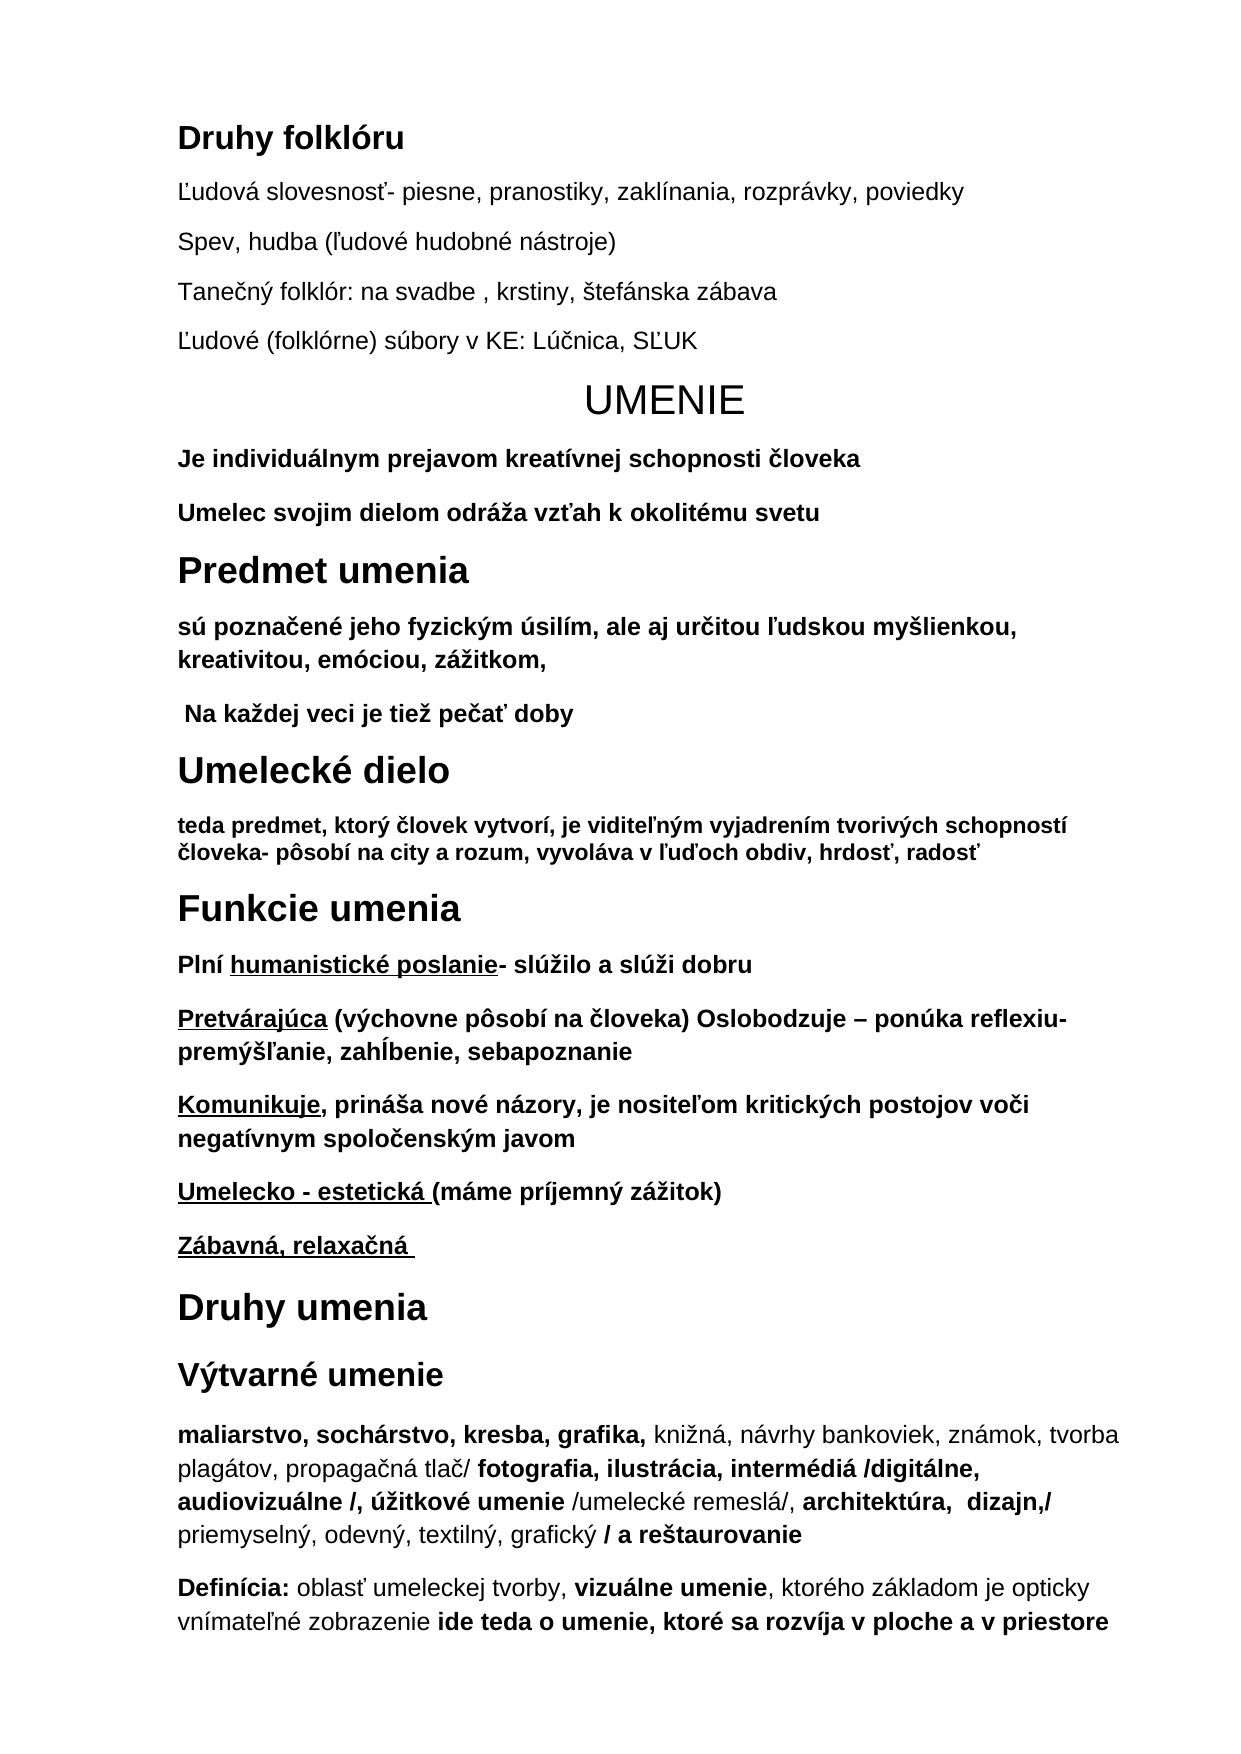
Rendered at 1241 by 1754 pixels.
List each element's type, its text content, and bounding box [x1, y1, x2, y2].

text Ľudové (folklórne) súbory v KE: Lúčnica, SĽUK [177, 326, 1152, 355]
text Zábavná, relaxačná [177, 1231, 1152, 1260]
text sú poznačené jeho fyzickým úsilím, ale aj určitou ľudskou myšlienkou, kreativitou, emóciou, zážitkom, [177, 612, 1152, 674]
text Ľudová slovesnosť- piesne, pranostiky, zaklínania, rozprávky, poviedky [177, 177, 1152, 206]
text Spev, hudba (ľudové hudobné nástroje) [177, 227, 1152, 256]
text Umelecko - estetická (máme príjemný zážitok) [177, 1177, 1152, 1206]
text Plní humanistické poslanie- slúžilo a slúži dobru [177, 950, 1152, 978]
text Funkcie umenia [177, 886, 1152, 929]
text Umelec svojim dielom odráža vzťah k okolitému svetu [177, 498, 1152, 527]
text Druhy folklóru [177, 118, 1152, 157]
text UMENIE [177, 376, 1152, 424]
text Umelecké dielo [177, 748, 1152, 791]
text Pretvárajúca (výchovne pôsobí na človeka) Oslobodzuje – ponúka reflexiu- premýšľanie, zahĺbenie, sebapoznanie [177, 1004, 1152, 1065]
text Výtvarné umenie [177, 1356, 1152, 1394]
text Predmet umenia [177, 548, 1152, 591]
text teda predmet, ktorý človek vytvorí, je viditeľným vyjadrením tvorivých schopností človeka- pôsobí na city a rozum, vyvoláva v ľuďoch obdiv, hrdosť, radosť [177, 812, 1152, 865]
text Komunikuje, prináša nové názory, je nositeľom kritických postojov voči negatívnym spoločenským javom [177, 1091, 1152, 1152]
text Je individuálnym prejavom kreatívnej schopnosti človeka [177, 444, 1152, 473]
text Na každej veci je tiež pečať doby [177, 699, 1152, 727]
text maliarstvo, sochárstvo, kresba, grafika, knižná, návrhy bankoviek, známok, tvorba plagátov, propagačná tlač/ fotografia, ilustrácia, intermédiá /digitálne, audiovizuálne /, úžitkové umenie /umelecké remeslá/, architektúra, dizajn,/ priemyselný, odevný, textilný, grafický / a reštaurovanie [177, 1421, 1152, 1548]
text Druhy umenia [177, 1285, 1152, 1328]
text Definícia: oblasť umeleckej tvorby, vizuálne umenie, ktorého základom je opticky vnímateľné zobrazenie ide teda o umenie, ktoré sa rozvíja v ploche a v priestore [177, 1573, 1152, 1635]
text Tanečný folklór: na svadbe , krstiny, štefánska zábava [177, 277, 1152, 305]
